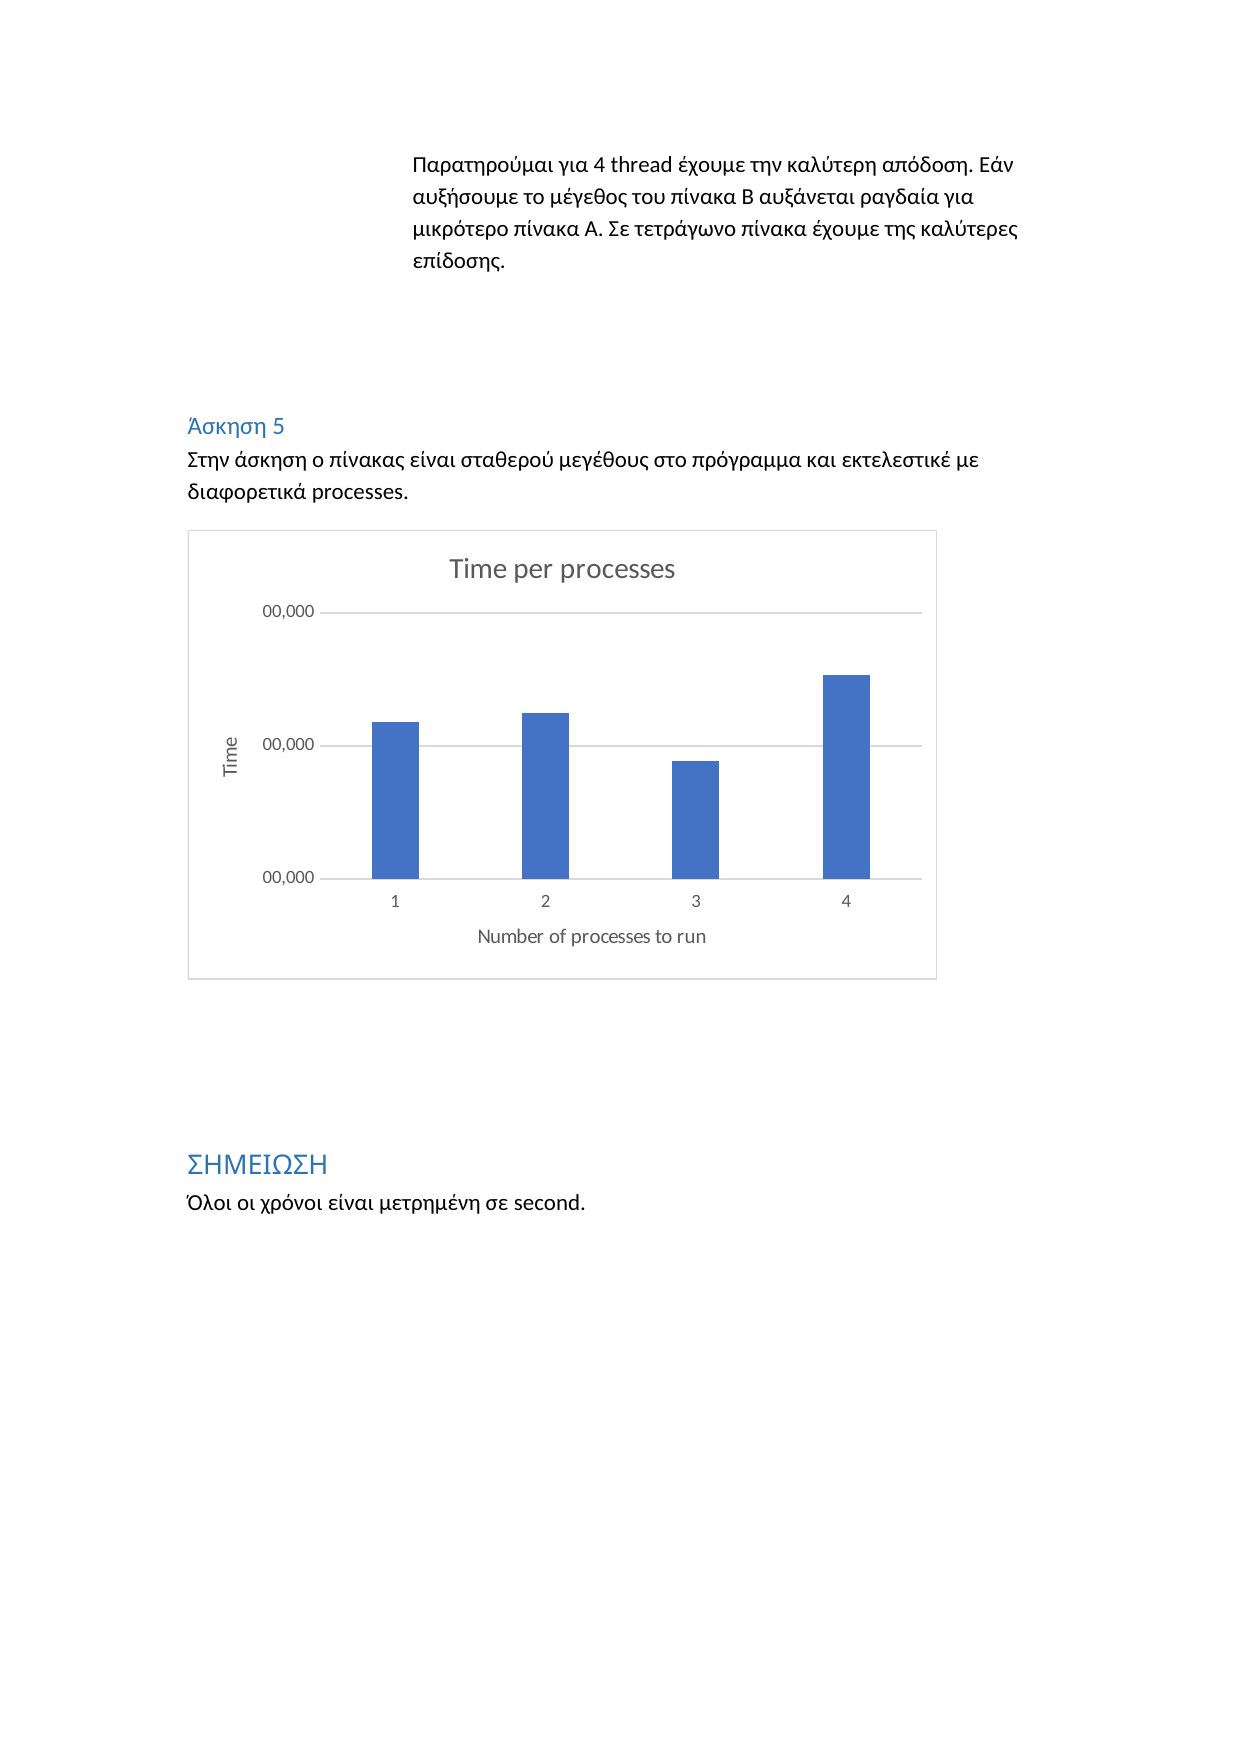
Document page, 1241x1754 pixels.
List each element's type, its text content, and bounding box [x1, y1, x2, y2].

text Παρατηρούμαι για 4 thread έχουμε την καλύτερη απόδοση. Εάν αυξήσουμε το μέγεθος του πίνακα Β αυξάνεται ραγδαία για μικρότερο πίνακα Α. Σε τετράγωνο πίνακα έχουμε της καλύτερες επίδοσης. [412, 150, 1053, 274]
text Στην άσκηση ο πίνακας είναι σταθερού μεγέθους στο πρόγραμμα και εκτελεστικέ με διαφορετικά processes. [187, 445, 1053, 505]
subtitle Άσκηση 5 [187, 410, 1053, 440]
text Όλοι οι χρόνοι είναι μετρημένη σε second. [187, 1188, 1053, 1216]
subtitle ΣΗΜΕΙΩΣΗ [187, 1145, 1053, 1182]
